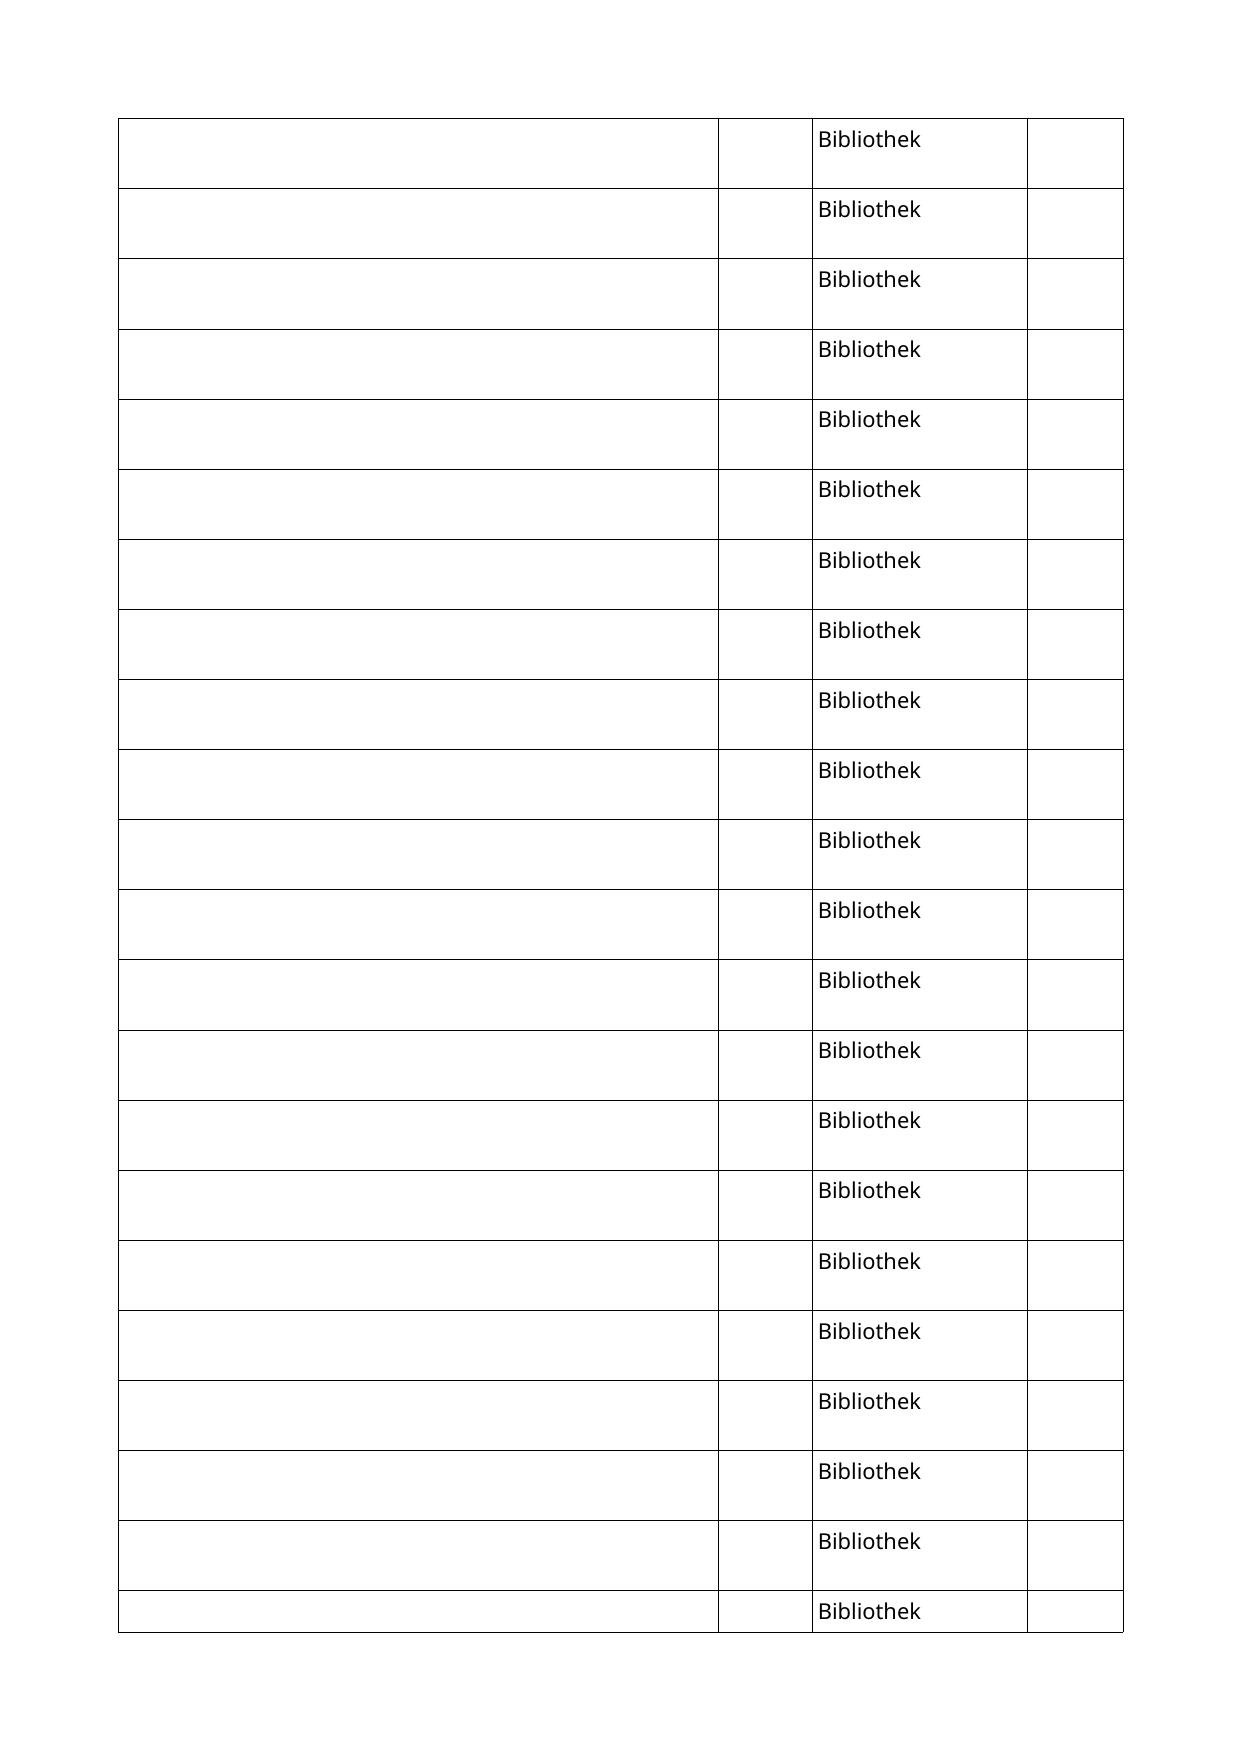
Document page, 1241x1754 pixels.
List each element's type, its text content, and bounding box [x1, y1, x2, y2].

table_cell [1028, 1031, 1123, 1099]
table_cell [719, 1381, 812, 1450]
table_cell [119, 820, 718, 889]
table_cell Bibliothek [813, 1031, 1027, 1099]
table_cell Bibliothek [813, 750, 1027, 819]
table_cell Bibliothek [813, 259, 1027, 328]
table_cell [1028, 1311, 1123, 1380]
table_cell [1028, 890, 1123, 959]
table_cell [119, 1521, 718, 1590]
table_cell Bibliothek [813, 189, 1027, 258]
table_cell [1028, 1101, 1123, 1170]
table_cell [719, 540, 812, 609]
table_cell [1028, 750, 1123, 819]
table_cell Bibliothek [813, 1451, 1027, 1520]
table_cell [119, 1031, 718, 1099]
table_cell [1028, 1591, 1123, 1632]
table_cell [719, 189, 812, 258]
table_cell [1028, 960, 1123, 1029]
table_cell [119, 540, 718, 609]
table_cell Bibliothek [813, 1101, 1027, 1170]
table_cell [1028, 400, 1123, 469]
table_cell [1028, 470, 1123, 539]
table_cell Bibliothek [813, 820, 1027, 889]
table_cell [719, 400, 812, 469]
table_cell [119, 610, 718, 679]
table_cell Bibliothek [813, 400, 1027, 469]
table_cell [119, 750, 718, 819]
table_cell [719, 750, 812, 819]
table_cell Bibliothek [813, 1591, 1027, 1632]
table_cell [1028, 259, 1123, 328]
table_cell Bibliothek [813, 470, 1027, 539]
table_cell Bibliothek [813, 1171, 1027, 1240]
table_cell Bibliothek [813, 890, 1027, 959]
table_cell [119, 189, 718, 258]
table_cell [119, 259, 718, 328]
table_cell [719, 1171, 812, 1240]
table_cell [119, 960, 718, 1029]
table_cell [119, 1241, 718, 1310]
table_cell Bibliothek [813, 1521, 1027, 1590]
table_cell [119, 400, 718, 469]
table_cell [719, 1591, 812, 1632]
table_cell Bibliothek [813, 610, 1027, 679]
table_cell [1028, 1451, 1123, 1520]
table_cell Bibliothek [813, 119, 1027, 188]
table_cell [719, 1311, 812, 1380]
table_cell [719, 1241, 812, 1310]
table_cell [119, 1381, 718, 1450]
table_cell [719, 960, 812, 1029]
table_cell [719, 1451, 812, 1520]
table_cell [119, 470, 718, 539]
table_cell [119, 330, 718, 398]
table_cell Bibliothek [813, 540, 1027, 609]
table_cell [119, 1171, 718, 1240]
table_cell [119, 680, 718, 749]
table_cell [719, 610, 812, 679]
table_cell [1028, 610, 1123, 679]
table_cell Bibliothek [813, 1241, 1027, 1310]
table_cell [719, 119, 812, 188]
table_cell [719, 1031, 812, 1099]
table_cell [1028, 1381, 1123, 1450]
table_cell [119, 890, 718, 959]
table_cell [119, 1451, 718, 1520]
table_cell Bibliothek [813, 960, 1027, 1029]
table_cell [119, 119, 718, 188]
table_cell [719, 259, 812, 328]
table_cell [119, 1591, 718, 1632]
table_cell Bibliothek [813, 1381, 1027, 1450]
table_cell [1028, 820, 1123, 889]
table_cell [1028, 189, 1123, 258]
table_cell [1028, 1241, 1123, 1310]
table_cell [119, 1101, 718, 1170]
table_cell [1028, 680, 1123, 749]
table_cell [1028, 1521, 1123, 1590]
table_cell Bibliothek [813, 330, 1027, 398]
table_cell Bibliothek [813, 1311, 1027, 1380]
table_cell [1028, 330, 1123, 398]
table_cell [1028, 1171, 1123, 1240]
table_cell [719, 470, 812, 539]
table_cell [119, 1311, 718, 1380]
table_cell [719, 820, 812, 889]
table_cell [719, 330, 812, 398]
table_cell [719, 680, 812, 749]
table_cell [719, 890, 812, 959]
table_cell [1028, 540, 1123, 609]
table_cell Bibliothek [813, 680, 1027, 749]
table_cell [719, 1101, 812, 1170]
table_cell [719, 1521, 812, 1590]
table_cell [1028, 119, 1123, 188]
